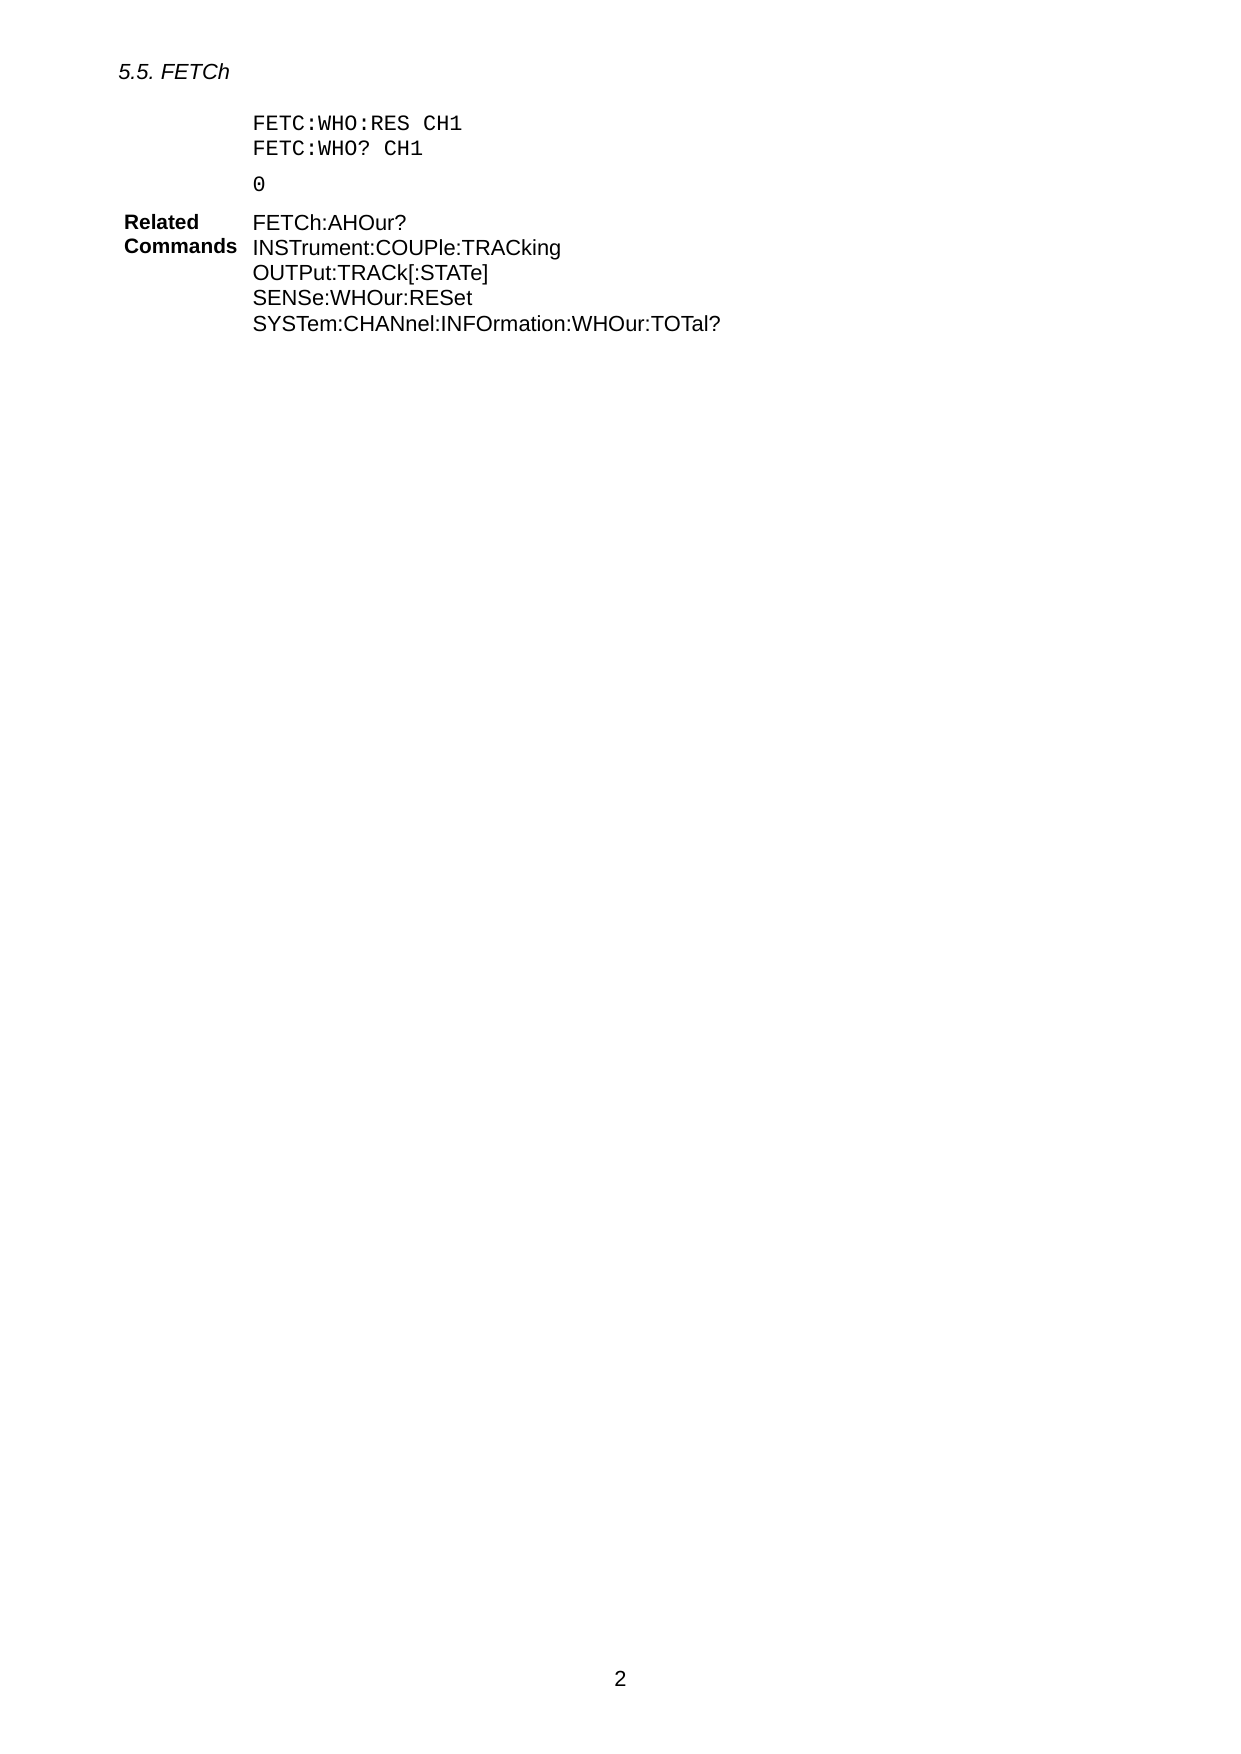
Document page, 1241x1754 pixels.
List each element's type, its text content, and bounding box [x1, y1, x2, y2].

table_cell [118, 106, 247, 204]
table_cell Related Commands [118, 204, 247, 341]
table_cell FETC:WHO:RES CH1 FETC:WHO? CH1 0 [247, 106, 1122, 204]
table_cell FETCh:AHOur? INSTrument:COUPle:TRACking OUTPut:TRACk[:STATe] SENSe:WHOur:RESet SYSTem:CHANnel:INFOrmation:WHOur:TOTal? [247, 204, 1122, 341]
